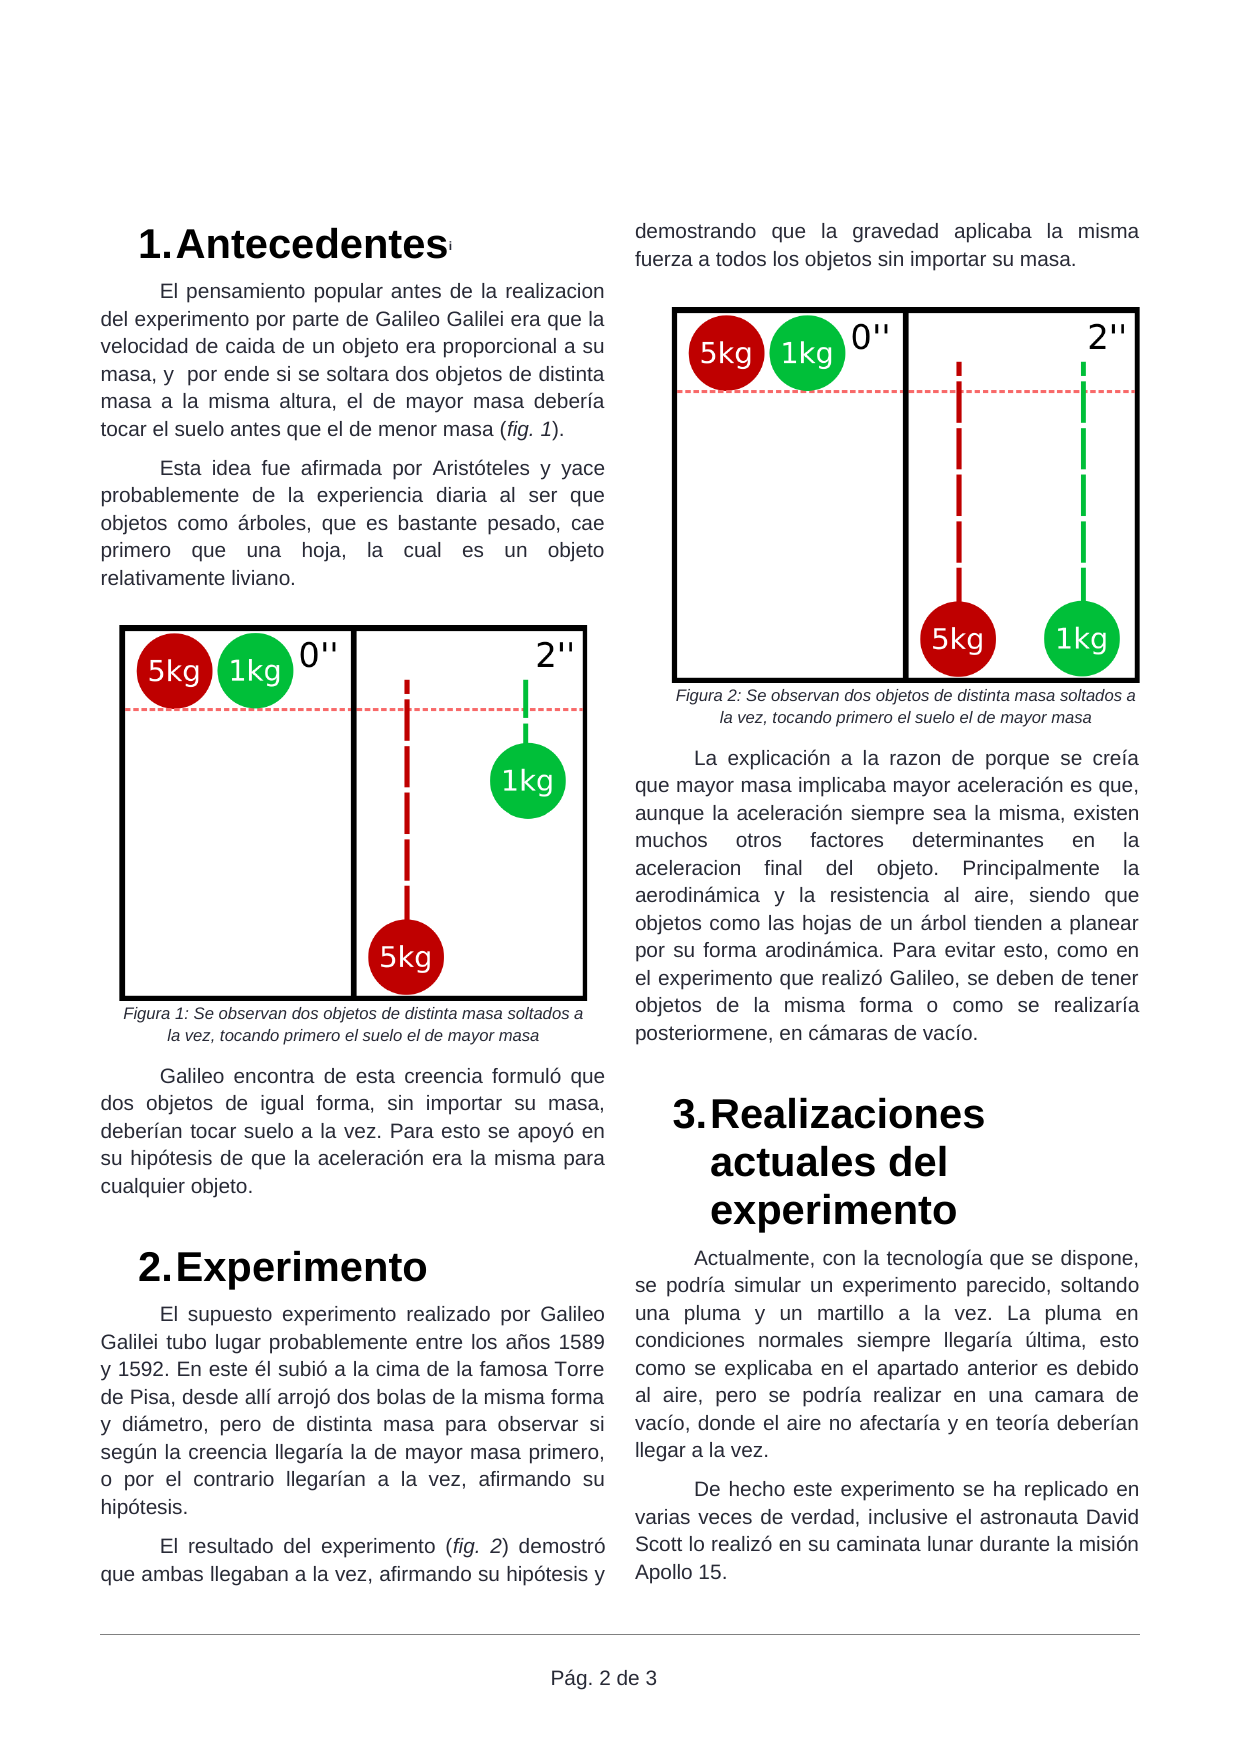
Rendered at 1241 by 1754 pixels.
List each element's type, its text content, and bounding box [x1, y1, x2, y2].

text Esta idea fue afirmada por Aristóteles y yace probablemente de la experiencia diaria al ser que objetos como árboles, que es bastante pesado, cae primero que una hoja, la cual es un objeto relativamente liviano. [100, 456, 605, 589]
text Galileo encontra de esta creencia formuló que dos objetos de igual forma, sin importar su masa, deberían tocar suelo a la vez. Para esto se apoyó en su hipótesis de que la aceleración era la misma para cualquier objeto. [100, 644, 605, 1197]
picture [119, 625, 588, 1001]
picture [671, 307, 1140, 683]
subtitle Experimento [138, 1243, 605, 1291]
text El supuesto experimento realizado por Galileo Galilei tubo lugar probablemente entre los años 1589 y 1592. En este él subió a la cima de la famosa Torre de Pisa, desde allí arrojó dos bolas de la misma forma y diámetro, pero de distinta masa para observar si según la creencia llegaría la de mayor masa primero, o por el contrario llegarían a la vez, afirmando su hipótesis. [100, 1302, 605, 1519]
text Figura 2: Se observan dos objetos de distinta masa soltados a la vez, tocando primero el suelo el de mayor masa [672, 683, 1140, 727]
text Figura 1: Se observan dos objetos de distinta masa soltados a la vez, tocando primero el suelo el de mayor masa [119, 1001, 587, 1044]
subtitle Realizaciones actuales del experimento [672, 1090, 1140, 1233]
text Actualmente, con la tecnología que se dispone, se podría simular un experimento parecido, soltando una pluma y un martillo a la vez. La pluma en condiciones normales siempre llegaría última, esto como se explicaba en el apartado anterior es debido al aire, pero se podría realizar en una camara de vacío, donde el aire no afectaría y en teoría deberían llegar a la vez. [635, 1245, 1140, 1462]
text El pensamiento popular antes de la realizacion del experimento por parte de Galileo Galilei era que la velocidad de caida de un objeto era proporcional a su masa, y por ende si se soltara dos objetos de distinta masa a la misma altura, el de mayor masa debería tocar el suelo antes que el de menor masa (fig. 1). [100, 279, 605, 440]
text demostrando que la gravedad aplicaba la misma fuerza a todos los objetos sin importar su masa. [635, 219, 1140, 271]
text El resultado del experimento (fig. 2) demostró que ambas llegaban a la vez, afirmando su hipótesis y [100, 1534, 605, 1586]
text La explicación a la razon de porque se creía que mayor masa implicaba mayor aceleración es que, aunque la aceleración siempre sea la misma, existen muchos otros factores determinantes en la aceleracion final del objeto. Principalmente la aerodinámica y la resistencia al aire, siendo que objetos como las hojas de un árbol tienden a planear por su forma arodinámica. Para evitar esto, como en el experimento que realizó Galileo, se deben de tener objetos de la misma forma o como se realizaría posteriormene, en cámaras de vacío. [635, 364, 1140, 1044]
text De hecho este experimento se ha replicado en varias veces de verdad, inclusive el astronauta David Scott lo realizó en su caminata lunar durante la misión Apollo 15. [635, 1477, 1140, 1583]
subtitle Antecedentes [138, 219, 605, 267]
